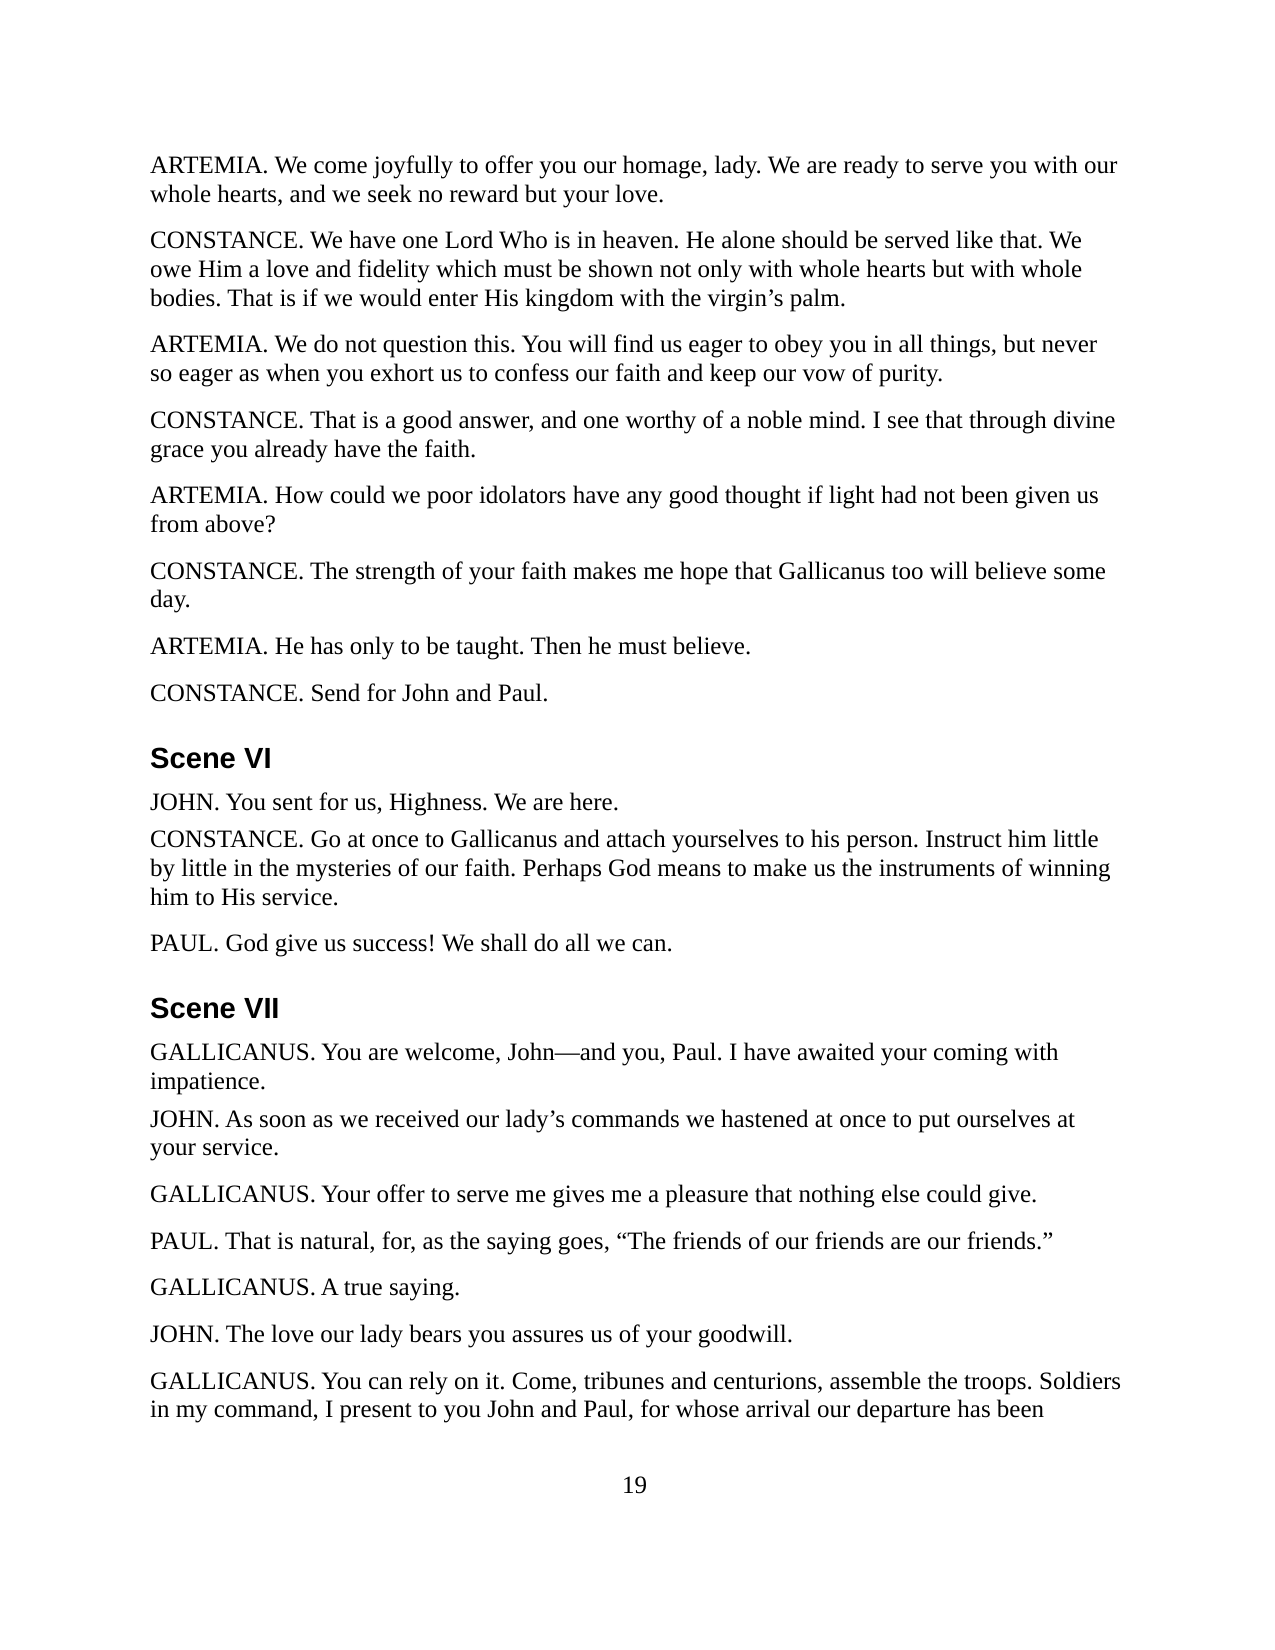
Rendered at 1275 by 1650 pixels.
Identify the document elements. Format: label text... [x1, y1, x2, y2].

text GALLICANUS. You are welcome, John—and you, Paul. I have awaited your coming with impatience. [150, 1037, 1125, 1095]
subtitle Scene VI [150, 741, 1125, 774]
text PAUL. God give us success! We shall do all we can. [150, 928, 1125, 957]
text CONSTANCE. The strength of your faith makes me hope that Gallicanus too will believe some day. [150, 556, 1125, 613]
text GALLICANUS. A true saying. [150, 1272, 1125, 1301]
text ARTEMIA. How could we poor idolators have any good thought if light had not been given us from above? [150, 480, 1125, 538]
text JOHN. As soon as we received our lady’s commands we hastened at once to put ourselves at your service. [150, 1104, 1125, 1161]
text CONSTANCE. We have one Lord Who is in heaven. He alone should be served like that. We owe Him a love and fidelity which must be shown not only with whole hearts but with whole bodies. That is if we would enter His kingdom with the virgin’s palm. [150, 225, 1125, 312]
text JOHN. You sent for us, Highness. We are here. [150, 787, 1125, 815]
subtitle Scene VII [150, 991, 1125, 1025]
text PAUL. That is natural, for, as the saying goes, “The friends of our friends are our friends.” [150, 1226, 1125, 1254]
text CONSTANCE. Go at once to Gallicanus and attach yourselves to his person. Instruct him little by little in the mysteries of our faith. Perhaps God means to make us the instruments of winning him to His service. [150, 824, 1125, 911]
text CONSTANCE. Send for John and Paul. [150, 678, 1125, 707]
text ARTEMIA. He has only to be taught. Then he must believe. [150, 631, 1125, 660]
text ARTEMIA. We do not question this. You will find us eager to obey you in all things, but never so eager as when you exhort us to confess our faith and keep our vow of purity. [150, 329, 1125, 387]
text GALLICANUS. Your offer to serve me gives me a pleasure that nothing else could give. [150, 1179, 1125, 1208]
text ARTEMIA. We come joyfully to offer you our homage, lady. We are ready to serve you with our whole hearts, and we seek no reward but your love. [150, 150, 1125, 207]
text CONSTANCE. That is a good answer, and one worthy of a noble mind. I see that through divine grace you already have the faith. [150, 405, 1125, 462]
text GALLICANUS. You can rely on it. Come, tribunes and centurions, assemble the troops. Soldiers in my command, I present to you John and Paul, for whose arrival our departure has been [150, 1366, 1125, 1423]
text JOHN. The love our lady bears you assures us of your goodwill. [150, 1319, 1125, 1348]
